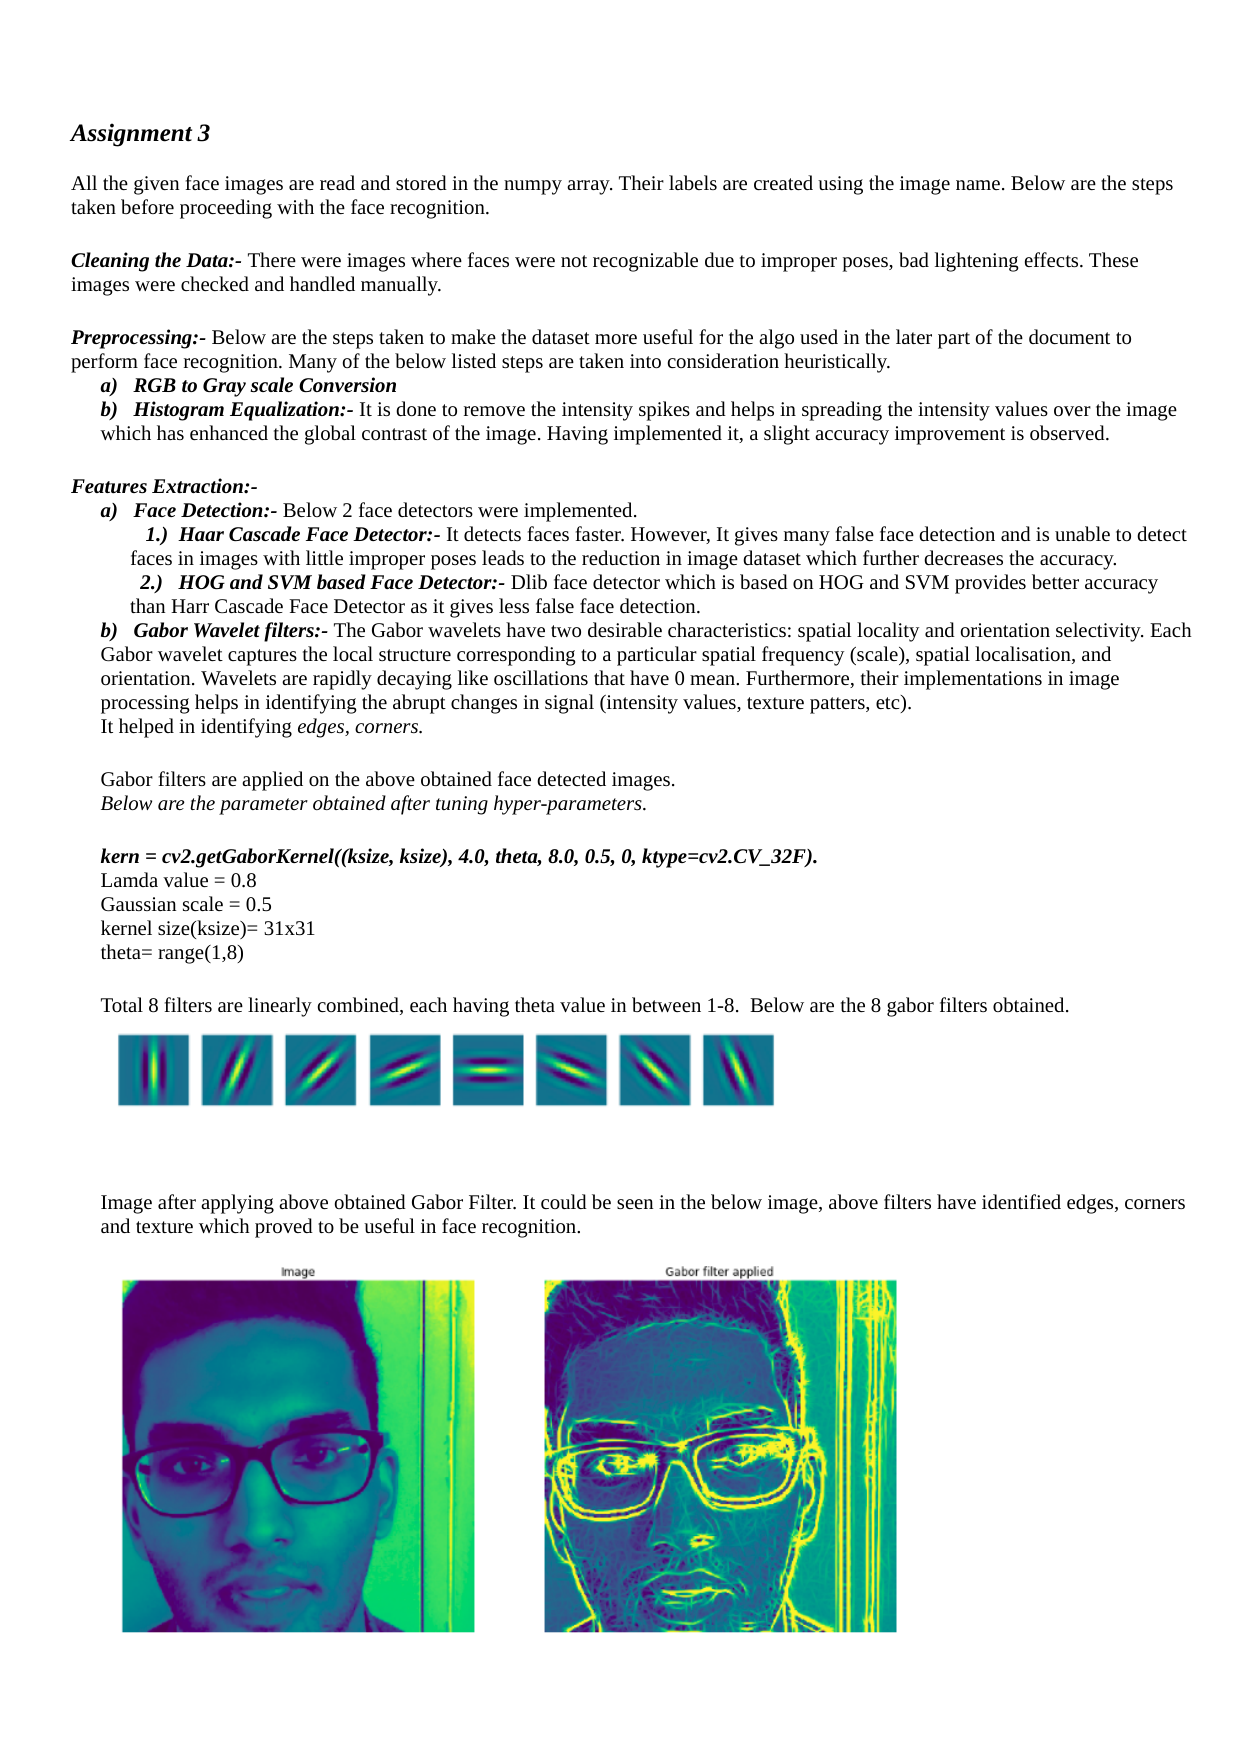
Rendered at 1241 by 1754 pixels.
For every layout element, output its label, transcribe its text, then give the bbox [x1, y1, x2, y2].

list Features Extraction:- [71, 474, 1192, 498]
list b) Gabor Wavelet filters:- The Gabor wavelets have two desirable characteristics: spatial locality and orientation selectivity. Each Gabor wavelet captures the local structure corresponding to a particular spatial frequency (scale), spatial localisation, and orientation. Wavelets are rapidly decaying like oscillations that have 0 mean. Furthermore, their implementations in image processing helps in identifying the abrupt changes in signal (intensity values, texture patters, etc). [100, 618, 1192, 714]
text All the given face images are read and stored in the numpy array. Their labels are created using the image name. Below are the steps taken before proceeding with the face recognition. [71, 171, 1192, 219]
text Cleaning the Data:- There were images where faces were not recognizable due to improper poses, bad lightening effects. These images were checked and handled manually. [71, 248, 1192, 296]
picture [106, 1027, 796, 1123]
list 2.) HOG and SVM based Face Detector:- Dlib face detector which is based on HOG and SVM provides better accuracy than Harr Cascade Face Detector as it gives less false face detection. [100, 570, 1192, 618]
list kernel size(ksize)= 31x31 [100, 916, 1192, 940]
text Preprocessing:- Below are the steps taken to make the dataset more useful for the algo used in the later part of the document to perform face recognition. Many of the below listed steps are taken into consideration heuristically. [71, 325, 1192, 373]
list a) Face Detection:- Below 2 face detectors were implemented. [100, 498, 1192, 522]
text Image after applying above obtained Gabor Filter. It could be seen in the below image, above filters have identified edges, corners and texture which proved to be useful in face recognition. [100, 1190, 1192, 1238]
list kern = cv2.getGaborKernel((ksize, ksize), 4.0, theta, 8.0, 0.5, 0, ktype=cv2.CV_32F). [100, 844, 1192, 868]
text Assignment 3 [71, 118, 1192, 147]
text Gabor filters are applied on the above obtained face detected images. [100, 767, 1192, 791]
list theta= range(1,8) [100, 940, 1192, 964]
picture [98, 1254, 904, 1641]
list 1.) Haar Cascade Face Detector:- It detects faces faster. However, It gives many false face detection and is unable to detect faces in images with little improper poses leads to the reduction in image dataset which further decreases the accuracy. [100, 522, 1192, 570]
list Below are the parameter obtained after tuning hyper-parameters. [100, 791, 1192, 815]
list b) Histogram Equalization:- It is done to remove the intensity spikes and helps in spreading the intensity values over the image which has enhanced the global contrast of the image. Having implemented it, a slight accuracy improvement is observed. [100, 397, 1192, 445]
list a) RGB to Gray scale Conversion [100, 373, 1192, 397]
list Lamda value = 0.8 [100, 868, 1192, 892]
list Gaussian scale = 0.5 [100, 892, 1192, 916]
text Total 8 filters are linearly combined, each having theta value in between 1-8. Below are the 8 gabor filters obtained. [100, 993, 1192, 1017]
list It helped in identifying edges, corners. [100, 714, 1192, 738]
